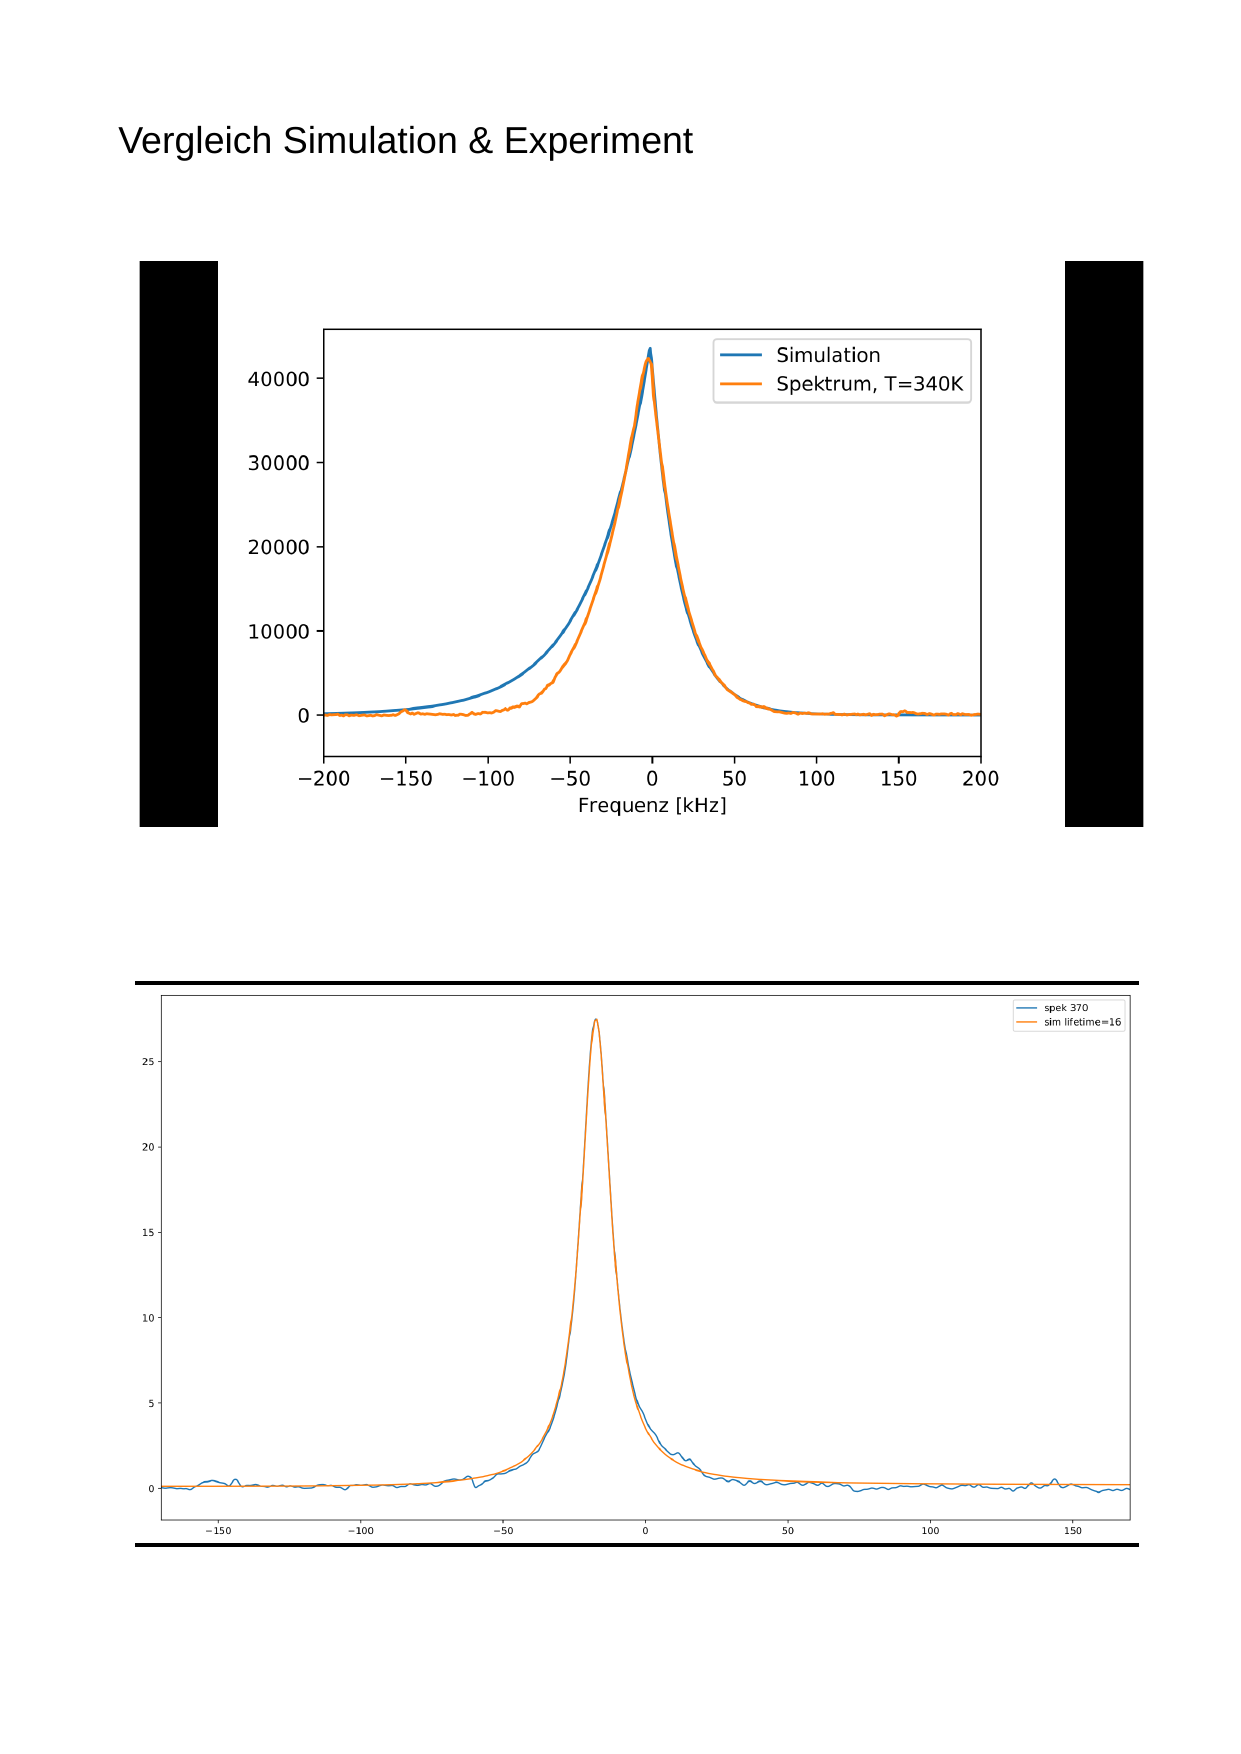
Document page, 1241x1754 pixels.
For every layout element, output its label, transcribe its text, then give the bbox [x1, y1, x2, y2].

picture [139, 261, 1144, 827]
picture [135, 981, 1139, 1547]
text Vergleich Simulation & Experiment [118, 118, 1122, 161]
